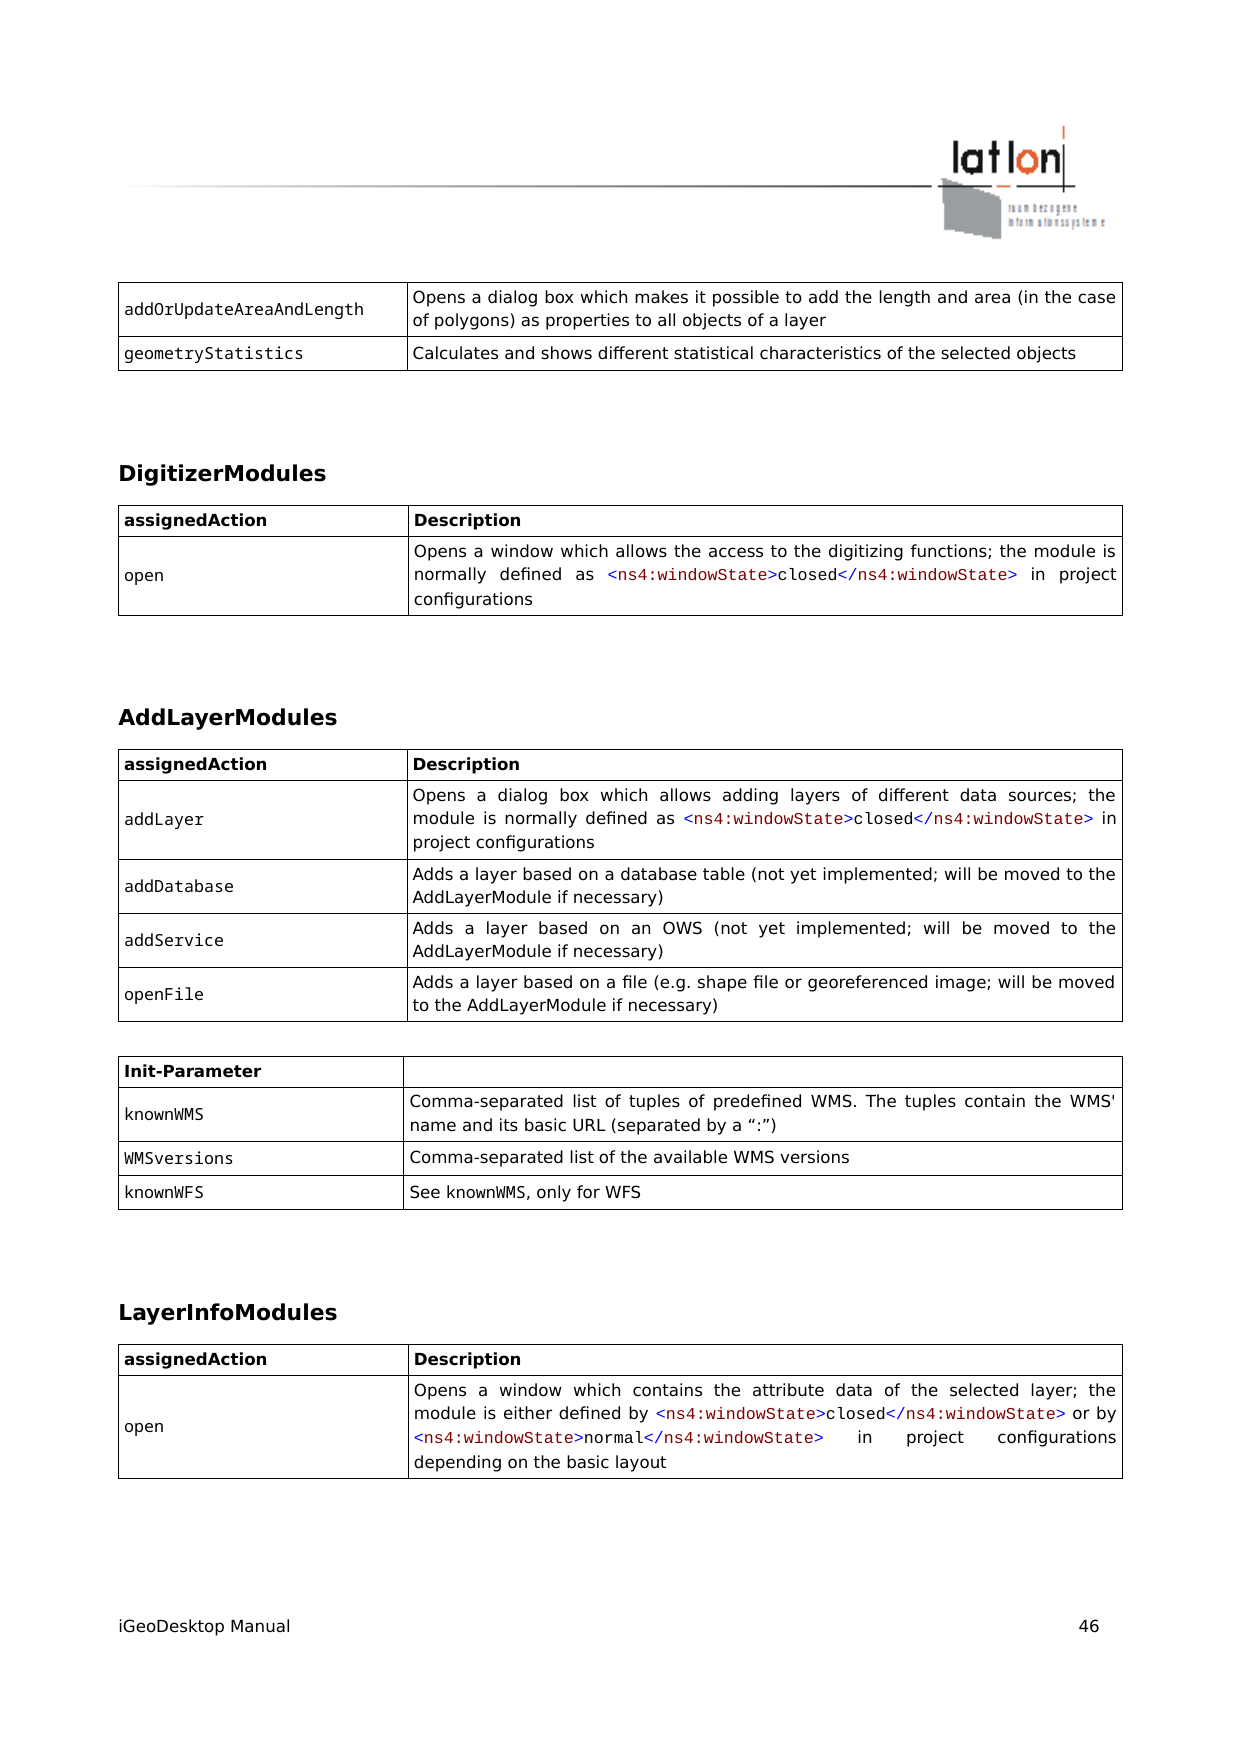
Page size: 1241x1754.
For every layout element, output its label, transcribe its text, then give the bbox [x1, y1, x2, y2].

table_cell addOrUpdateAreaAndLength [119, 283, 407, 336]
table_header assignedAction [119, 1345, 408, 1375]
table_cell knownWFS [119, 1176, 403, 1209]
table_header Description [409, 506, 1122, 536]
table_cell Opens a window which contains the attribute data of the selected layer; the module is either defined by <ns4:windowState>closed</ns4:windowState> or by <ns4:windowState>normal</ns4:windowState> in project configurations depending on the basic layout [409, 1376, 1122, 1478]
table_header Description [408, 750, 1122, 780]
table_cell Adds a layer based on a file (e.g. shape file or georeferenced image; will be moved to the AddLayerModule if necessary) [408, 968, 1122, 1021]
table_cell Adds a layer based on a database table (not yet implemented; will be moved to the AddLayerModule if necessary) [408, 860, 1122, 913]
table_cell Opens a dialog box which makes it possible to add the length and area (in the case of polygons) as properties to all objects of a layer [408, 283, 1122, 336]
table_cell WMSversions [119, 1142, 403, 1175]
table_cell addLayer [119, 781, 407, 858]
table_cell open [119, 1376, 408, 1478]
table_cell addDatabase [119, 860, 407, 913]
table_cell Opens a dialog box which allows adding layers of different data sources; the module is normally defined as <ns4:windowState>closed</ns4:windowState> in project configurations [408, 781, 1122, 858]
table_cell Comma-separated list of tuples of predefined WMS. The tuples contain the WMS' name and its basic URL (separated by a “:”) [404, 1088, 1122, 1141]
picture [122, 126, 1111, 244]
table_cell Adds a layer based on an OWS (not yet implemented; will be moved to the AddLayerModule if necessary) [408, 914, 1122, 967]
table_cell Calculates and shows different statistical characteristics of the selected objects [408, 337, 1122, 370]
table_cell geometryStatistics [119, 337, 407, 370]
table_header [404, 1057, 1122, 1087]
table_header Description [409, 1345, 1122, 1375]
table_cell open [119, 537, 408, 614]
table_cell See knownWMS, only for WFS [404, 1176, 1122, 1209]
table_header assignedAction [119, 750, 407, 780]
table_cell openFile [119, 968, 407, 1021]
table_header Init-Parameter [119, 1057, 403, 1087]
subtitle AddLayerModules [118, 705, 1122, 730]
table_cell Opens a window which allows the access to the digitizing functions; the module is normally defined as <ns4:windowState>closed</ns4:windowState> in project configurations [409, 537, 1122, 614]
table_header assignedAction [119, 506, 408, 536]
table_cell knownWMS [119, 1088, 403, 1141]
table_cell Comma-separated list of the available WMS versions [404, 1142, 1122, 1175]
subtitle DigitizerModules [118, 461, 1122, 486]
subtitle LayerInfoModules [118, 1300, 1122, 1325]
table_cell addService [119, 914, 407, 967]
